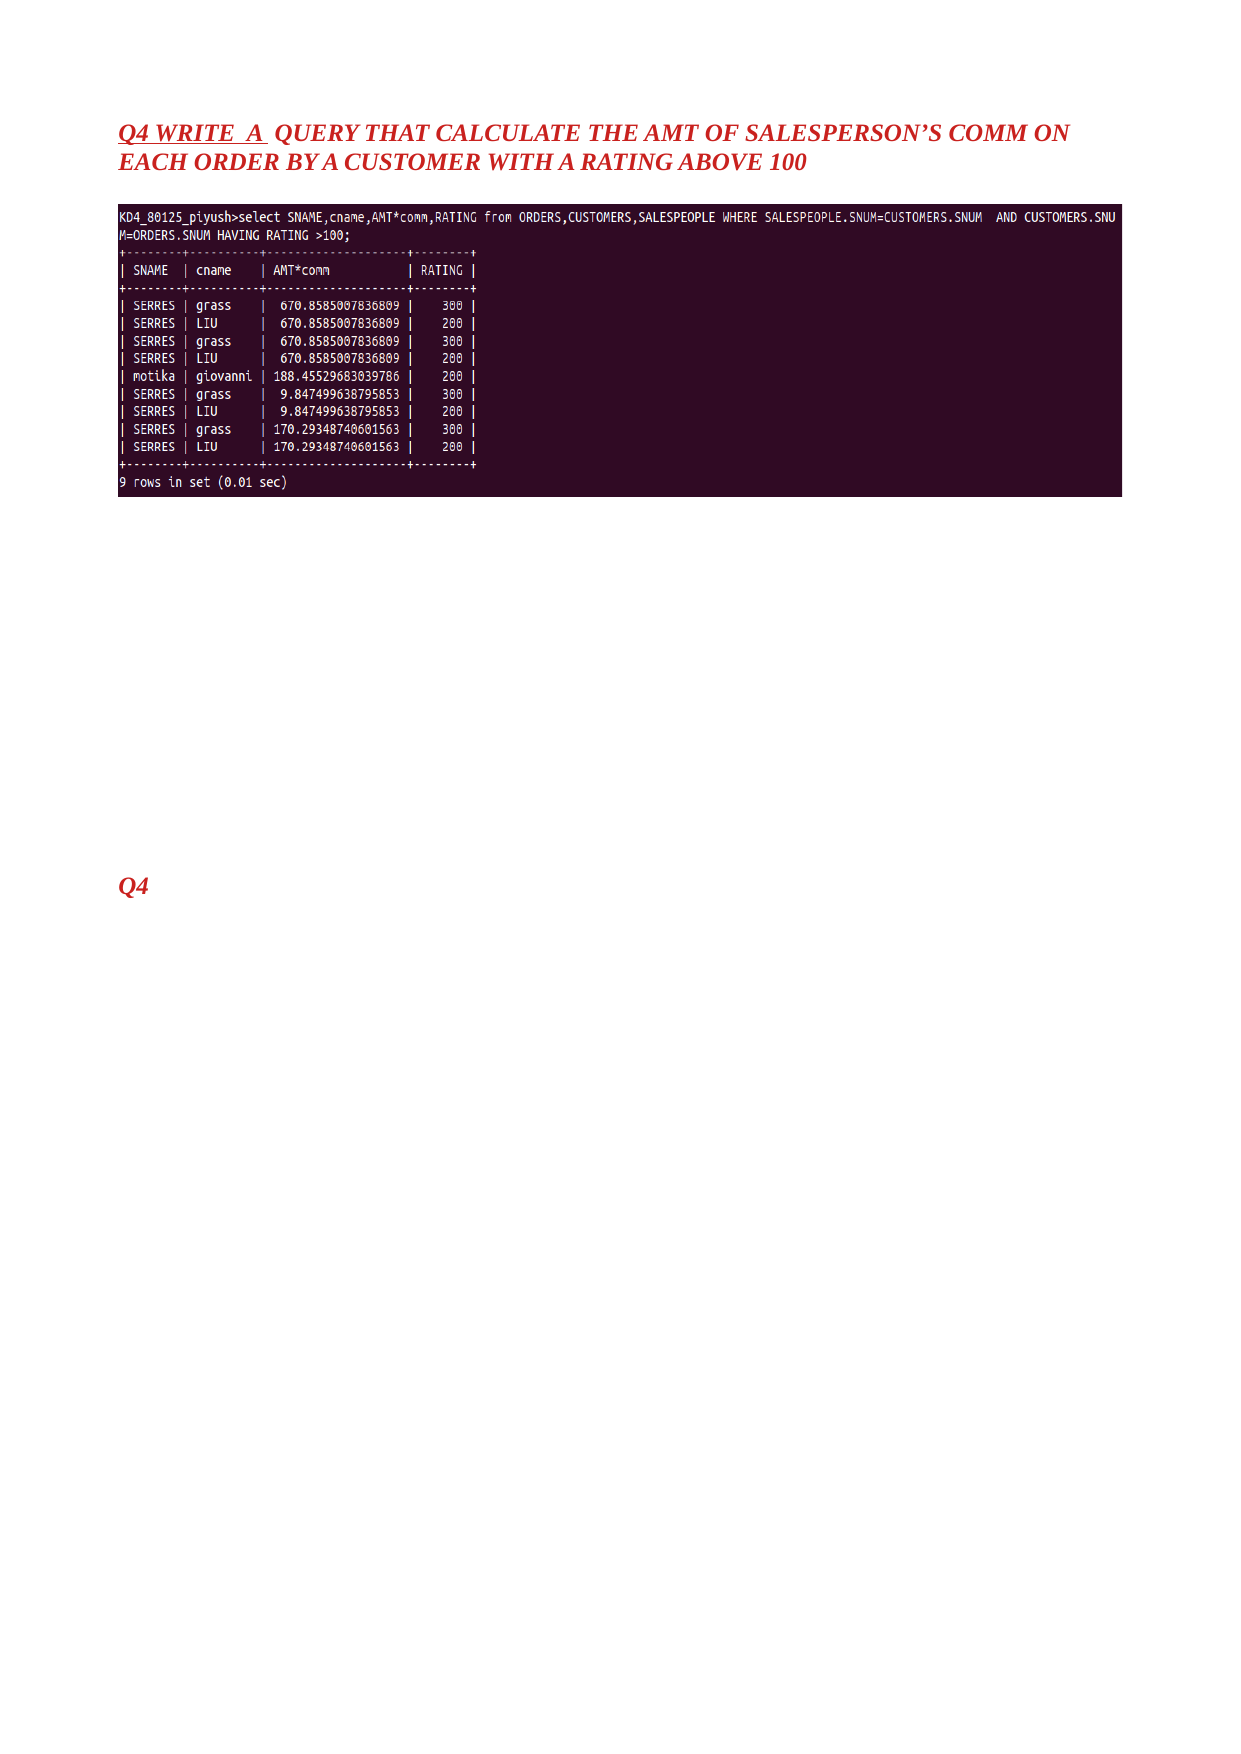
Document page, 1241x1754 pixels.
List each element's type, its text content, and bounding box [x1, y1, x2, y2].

text Q4 WRITE A QUERY THAT CALCULATE THE AMT OF SALESPERSON’S COMM ON EACH ORDER BY A CUSTOMER WITH A RATING ABOVE 100 [118, 118, 1122, 176]
text Q4 [118, 871, 1122, 899]
picture [118, 204, 1123, 497]
